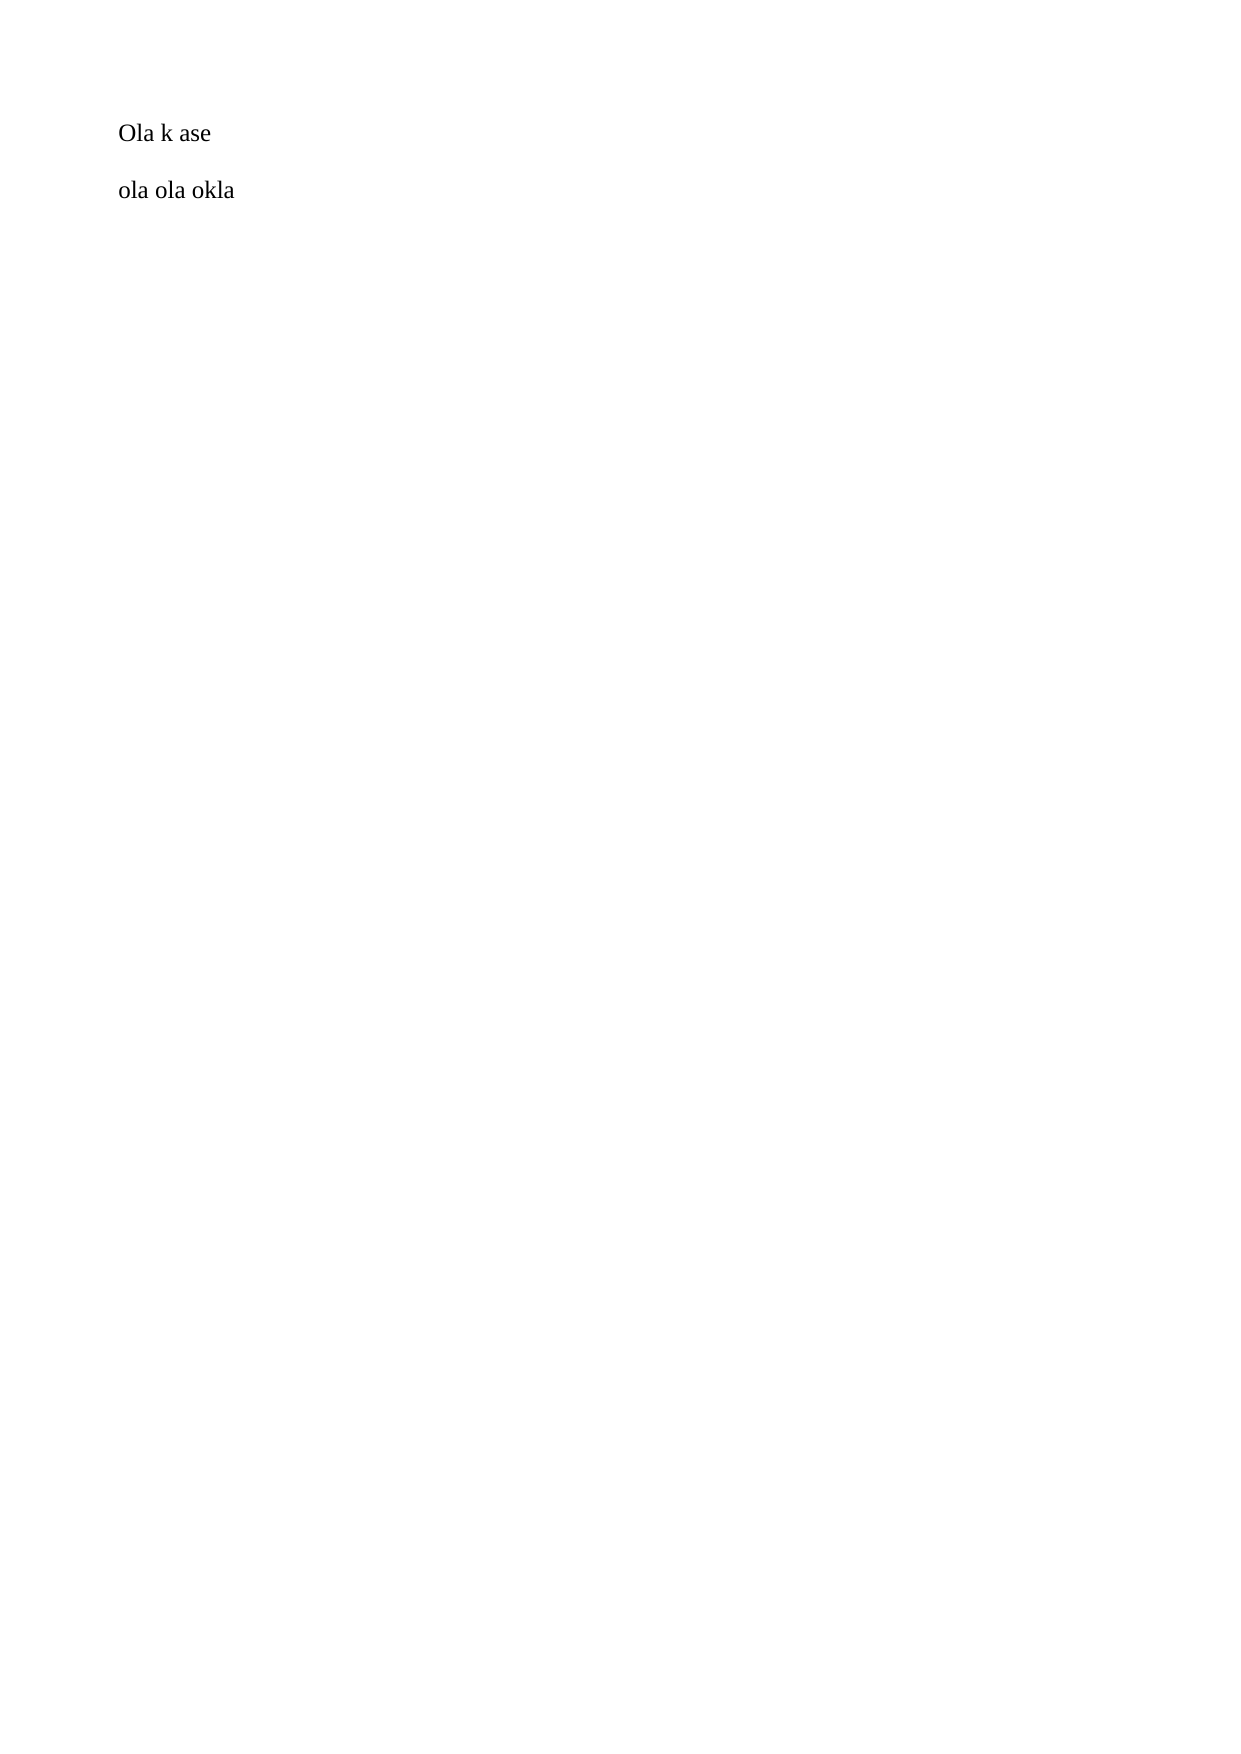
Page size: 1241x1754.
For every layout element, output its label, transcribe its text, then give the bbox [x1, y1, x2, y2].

text ola ola okla [118, 176, 1122, 204]
text Ola k ase [118, 118, 1122, 147]
